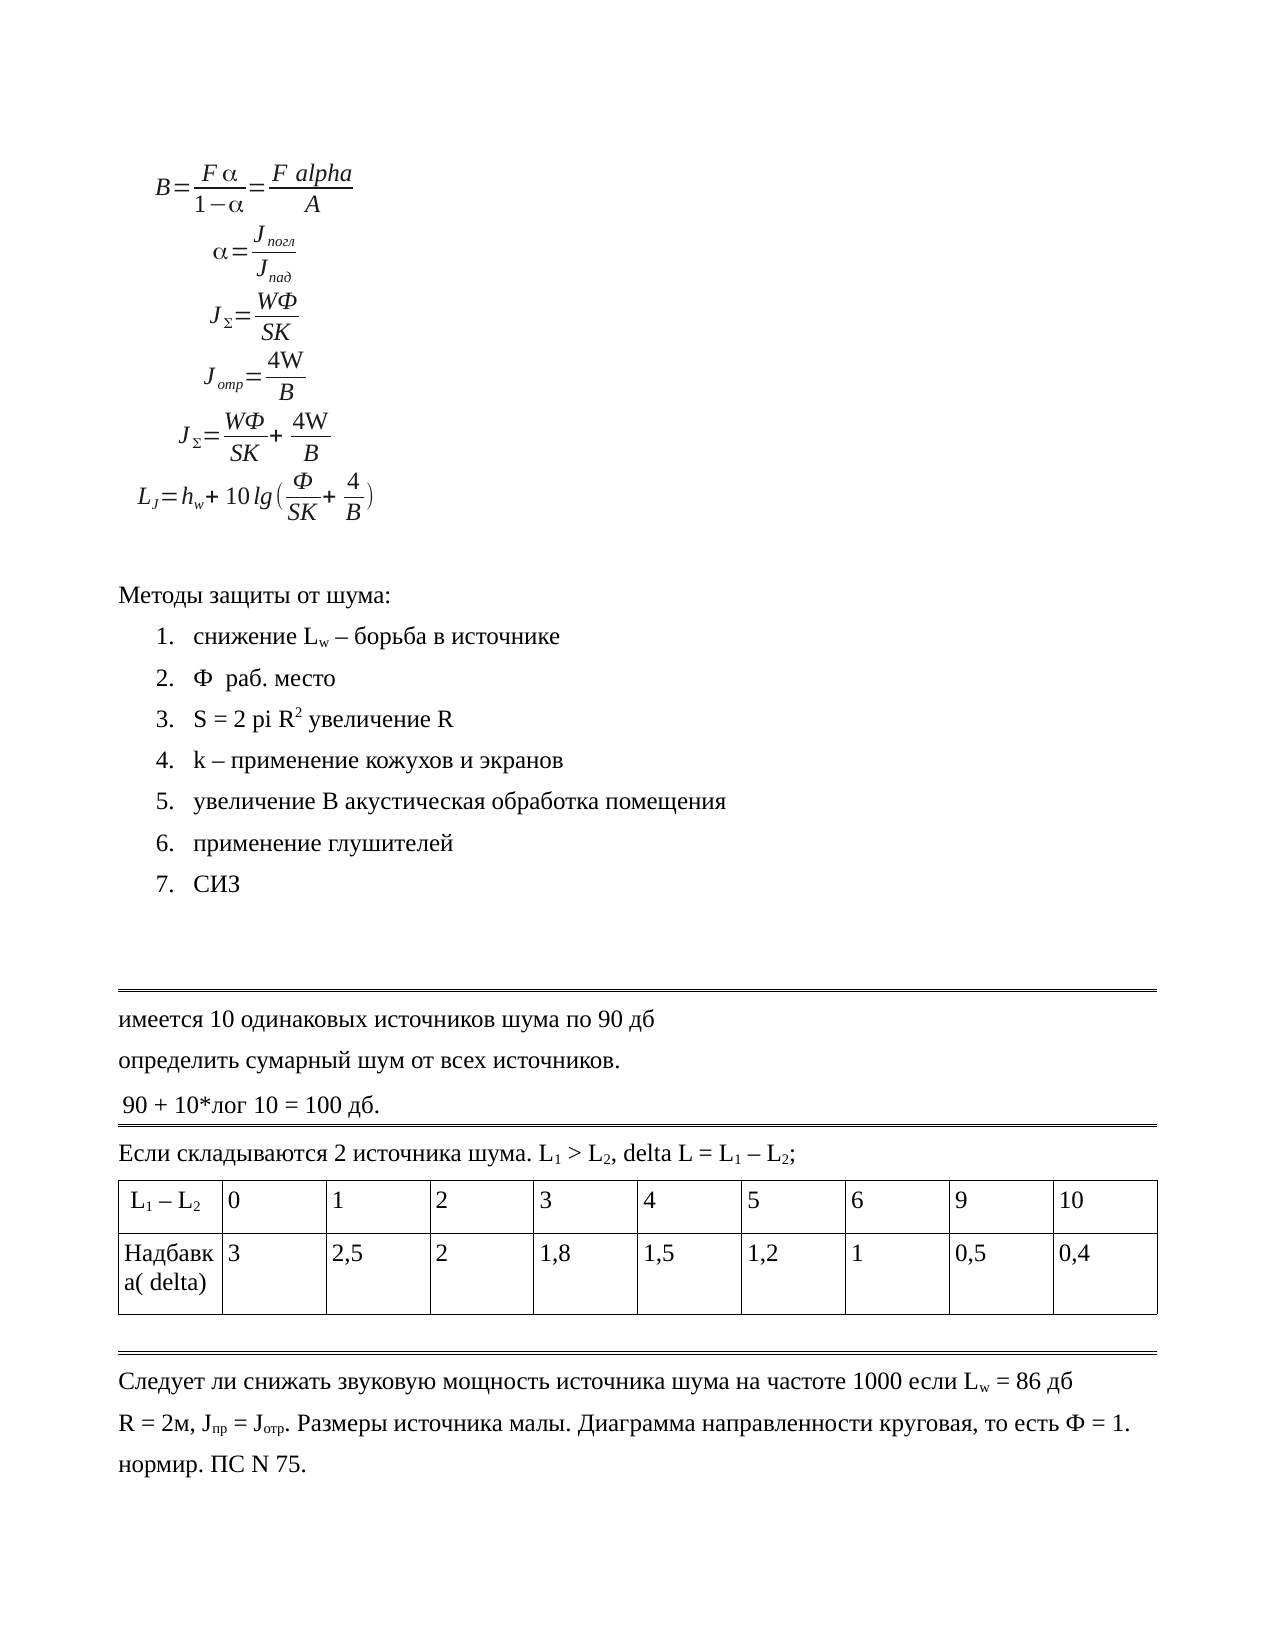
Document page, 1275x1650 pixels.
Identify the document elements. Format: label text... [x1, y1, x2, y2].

table_cell 0,4 [1054, 1234, 1157, 1314]
table_header 2 [431, 1181, 533, 1232]
list применение глушителей [156, 828, 1157, 856]
table_header 3 [534, 1181, 637, 1232]
table_header L1 – L2 [119, 1181, 222, 1232]
table_cell 1,2 [742, 1234, 845, 1314]
table_header 0 [223, 1181, 326, 1232]
text нормир. ПС N 75. [118, 1449, 1157, 1478]
text Если складываются 2 источника шума. L1 > L2, delta L = L1 – L2; [118, 1138, 1157, 1167]
table_header 1 [327, 1181, 430, 1232]
list СИЗ [156, 869, 1157, 898]
table_header 9 [950, 1181, 1053, 1232]
text Следует ли снижать звуковую мощность источника шума на частоте 1000 если Lw = 86 дб [118, 1366, 1157, 1395]
table_cell 2 [431, 1234, 533, 1314]
table_header 6 [846, 1181, 949, 1232]
list k – применение кожухов и экранов [156, 745, 1157, 774]
table_cell 3 [223, 1234, 326, 1314]
list снижение Lw – борьба в источнике [156, 621, 1157, 650]
text R = 2м, Jпр = Jотр. Размеры источника малы. Диаграмма направленности круговая, то есть Ф = 1. [118, 1408, 1157, 1436]
list Ф раб. место [156, 663, 1157, 691]
table_cell Надбавка( delta) [119, 1234, 222, 1314]
list S = 2 pi R2 увеличение R [156, 704, 1157, 733]
text определить сумарный шум от всех источников. [118, 1045, 1157, 1074]
table_cell 1,8 [534, 1234, 637, 1314]
text 90 + 10*лог 10 = 100 дб. [118, 1086, 1157, 1124]
table_cell 1,5 [638, 1234, 741, 1314]
table_cell 1 [846, 1234, 949, 1314]
list увеличение В акустическая обработка помещения [156, 786, 1157, 815]
text Методы защиты от шума: [118, 580, 1157, 609]
text имеется 10 одинаковых источников шума по 90 дб [118, 1004, 1157, 1032]
table_header 5 [742, 1181, 845, 1232]
table_header 10 [1054, 1181, 1157, 1232]
table_header 4 [638, 1181, 741, 1232]
table_cell 2,5 [327, 1234, 430, 1314]
table_cell 0,5 [950, 1234, 1053, 1314]
